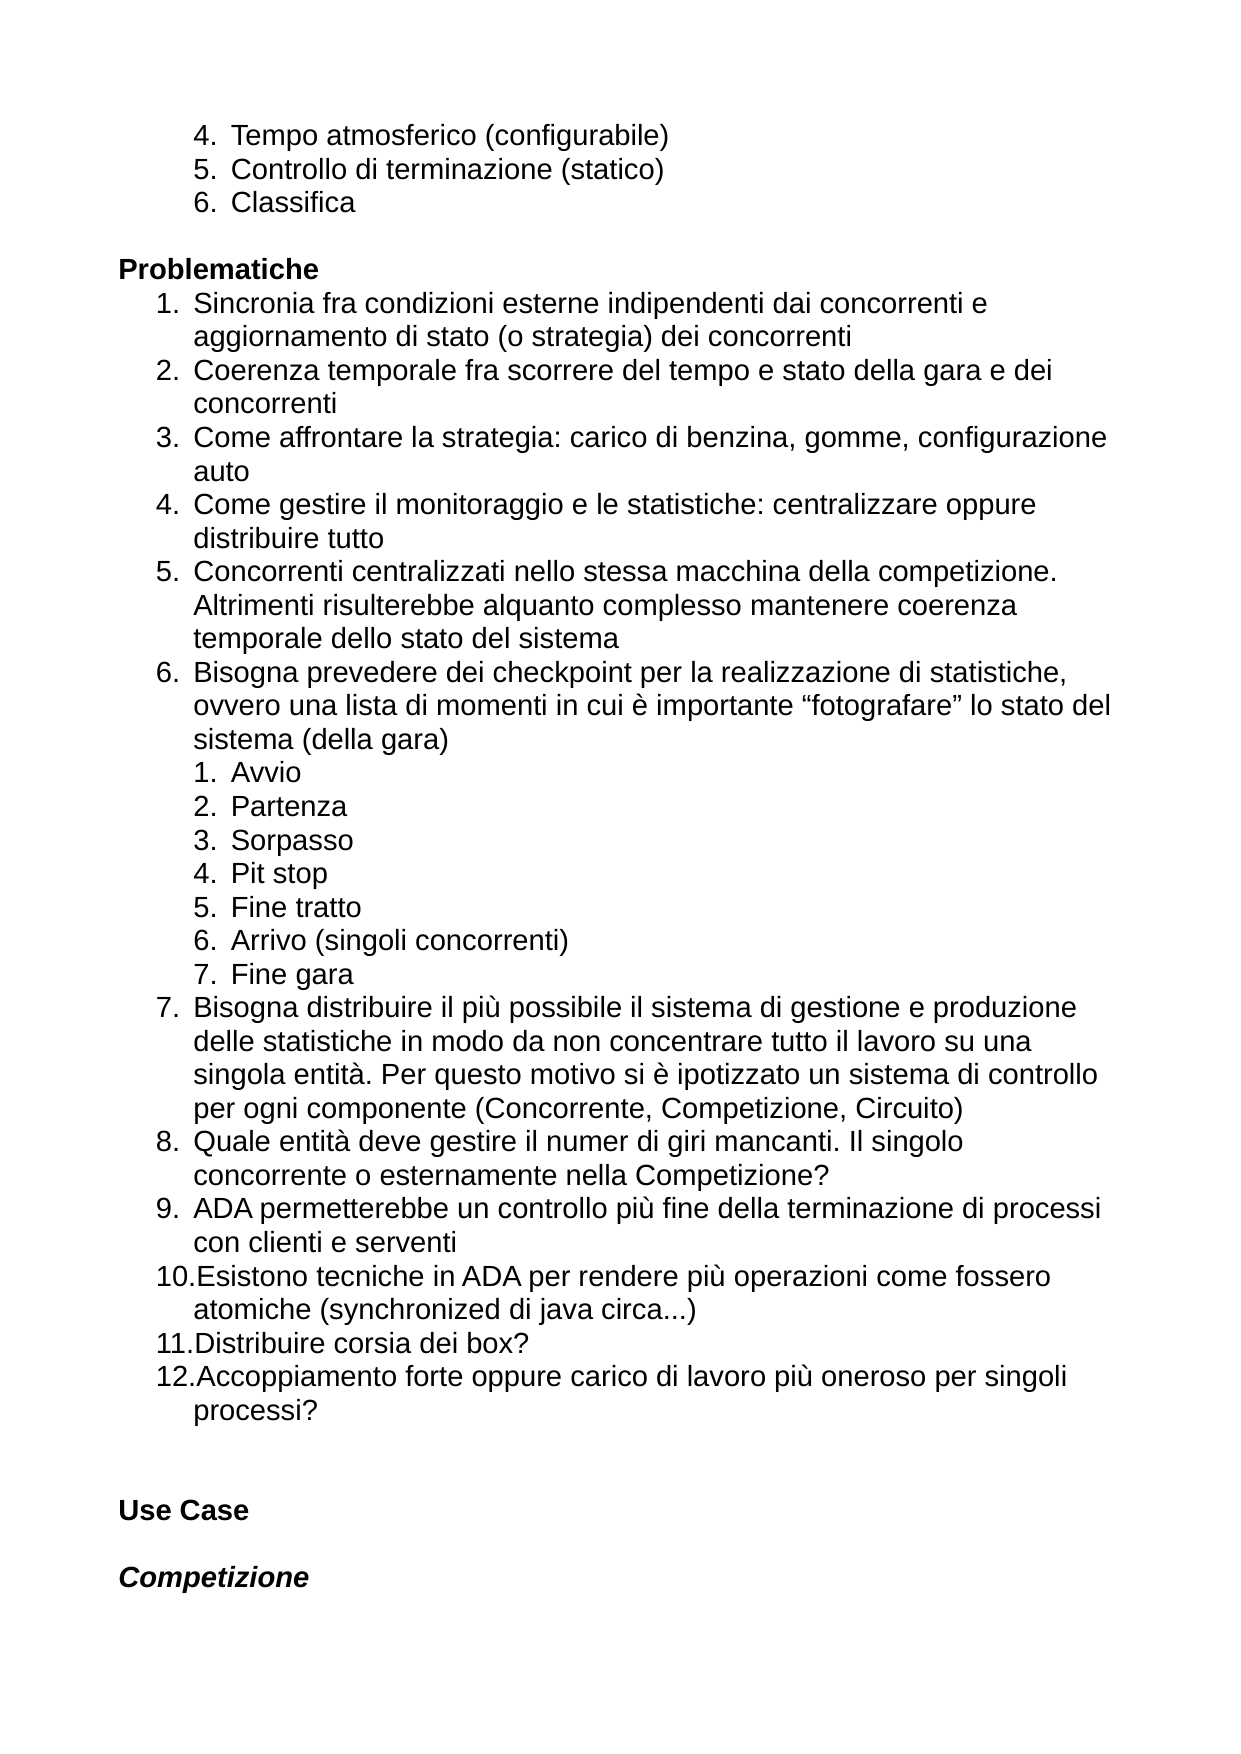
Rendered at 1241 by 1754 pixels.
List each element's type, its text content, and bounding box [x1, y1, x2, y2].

list Sorpasso [193, 822, 1122, 856]
list Tempo atmosferico (configurabile) [193, 118, 1122, 152]
list Bisogna distribuire il più possibile il sistema di gestione e produzione delle statistiche in modo da non concentrare tutto il lavoro su una singola entità. Per questo motivo si è ipotizzato un sistema di controllo per ogni componente (Concorrente, Competizione, Circuito) [156, 990, 1122, 1124]
list Fine tratto [193, 889, 1122, 923]
list Bisogna prevedere dei checkpoint per la realizzazione di statistiche, ovvero una lista di momenti in cui è importante “fotografare” lo stato del sistema (della gara) [156, 655, 1122, 755]
list Avvio [193, 755, 1122, 789]
text Problematiche [118, 252, 1122, 286]
list Come affrontare la strategia: carico di benzina, gomme, configurazione auto [156, 420, 1122, 487]
text Use Case [118, 1493, 1122, 1527]
list Classifica [193, 185, 1122, 219]
list Pit stop [193, 856, 1122, 889]
list Esistono tecniche in ADA per rendere più operazioni come fossero atomiche (synchronized di java circa...) [156, 1258, 1122, 1326]
list Sincronia fra condizioni esterne indipendenti dai concorrenti e aggiornamento di stato (o strategia) dei concorrenti [156, 286, 1122, 353]
list Controllo di terminazione (statico) [193, 152, 1122, 185]
list Fine gara [193, 957, 1122, 990]
list Coerenza temporale fra scorrere del tempo e stato della gara e dei concorrenti [156, 353, 1122, 420]
text Competizione [118, 1560, 1122, 1594]
list Come gestire il monitoraggio e le statistiche: centralizzare oppure distribuire tutto [156, 487, 1122, 554]
list ADA permetterebbe un controllo più fine della terminazione di processi con clienti e serventi [156, 1191, 1122, 1258]
list Concorrenti centralizzati nello stessa macchina della competizione. Altrimenti risulterebbe alquanto complesso mantenere coerenza temporale dello stato del sistema [156, 554, 1122, 655]
list Distribuire corsia dei box? [156, 1326, 1122, 1359]
list Quale entità deve gestire il numer di giri mancanti. Il singolo concorrente o esternamente nella Competizione? [156, 1124, 1122, 1191]
list Accoppiamento forte oppure carico di lavoro più oneroso per singoli processi? [156, 1359, 1122, 1426]
list Partenza [193, 789, 1122, 822]
list Arrivo (singoli concorrenti) [193, 923, 1122, 957]
